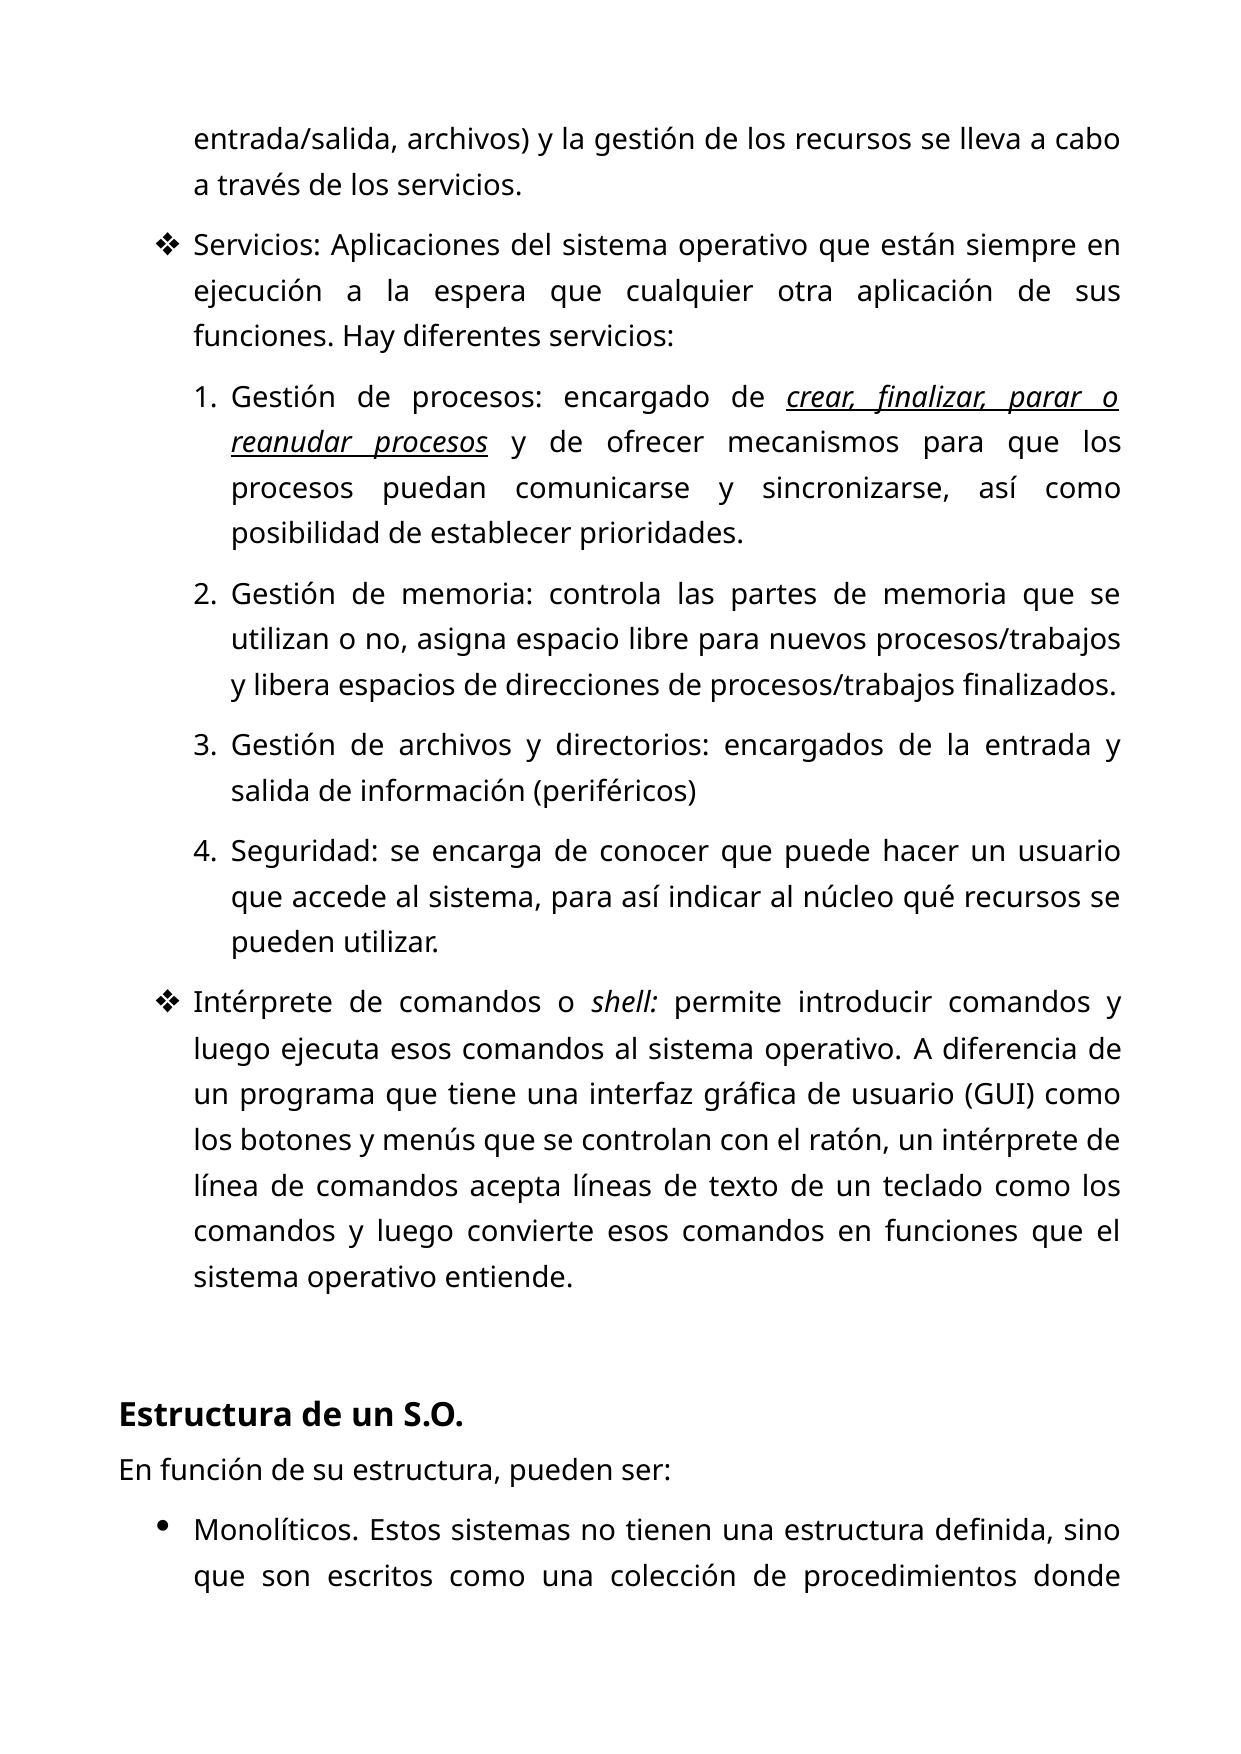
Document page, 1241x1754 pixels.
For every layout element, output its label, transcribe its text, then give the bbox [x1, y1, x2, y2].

list Monolíticos. Estos sistemas no tienen una estructura definida, sino que son escritos como una colección de procedimientos donde [156, 1509, 1122, 1595]
list Servicios: Aplicaciones del sistema operativo que están siempre en ejecución a la espera que cualquier otra aplicación de sus funciones. Hay diferentes servicios: [156, 224, 1122, 355]
list Gestión de procesos: encargado de crear, finalizar, parar o reanudar procesos y de ofrecer mecanismos para que los procesos puedan comunicarse y sincronizarse, así como posibilidad de establecer prioridades. [193, 376, 1122, 552]
list entrada/salida, archivos) y la gestión de los recursos se lleva a cabo a través de los servicios. [156, 118, 1122, 203]
list Seguridad: se encarga de conocer que puede hacer un usuario que accede al sistema, para así indicar al núcleo qué recursos se pueden utilizar. [193, 830, 1122, 961]
list Intérprete de comandos o shell: permite introducir comandos y luego ejecuta esos comandos al sistema operativo. A diferencia de un programa que tiene una interfaz gráfica de usuario (GUI) como los botones y menús que se controlan con el ratón, un intérprete de línea de comandos acepta líneas de texto de un teclado como los comandos y luego convierte esos comandos en funciones que el sistema operativo entiende. [156, 982, 1122, 1296]
list Gestión de archivos y directorios: encargados de la entrada y salida de información (periféricos) [193, 724, 1122, 810]
text En función de su estructura, pueden ser: [118, 1449, 1122, 1488]
list Gestión de memoria: controla las partes de memoria que se utilizan o no, asigna espacio libre para nuevos procesos/trabajos y libera espacios de direcciones de procesos/trabajos finalizados. [193, 573, 1122, 704]
subtitle Estructura de un S.O. [118, 1391, 1122, 1436]
